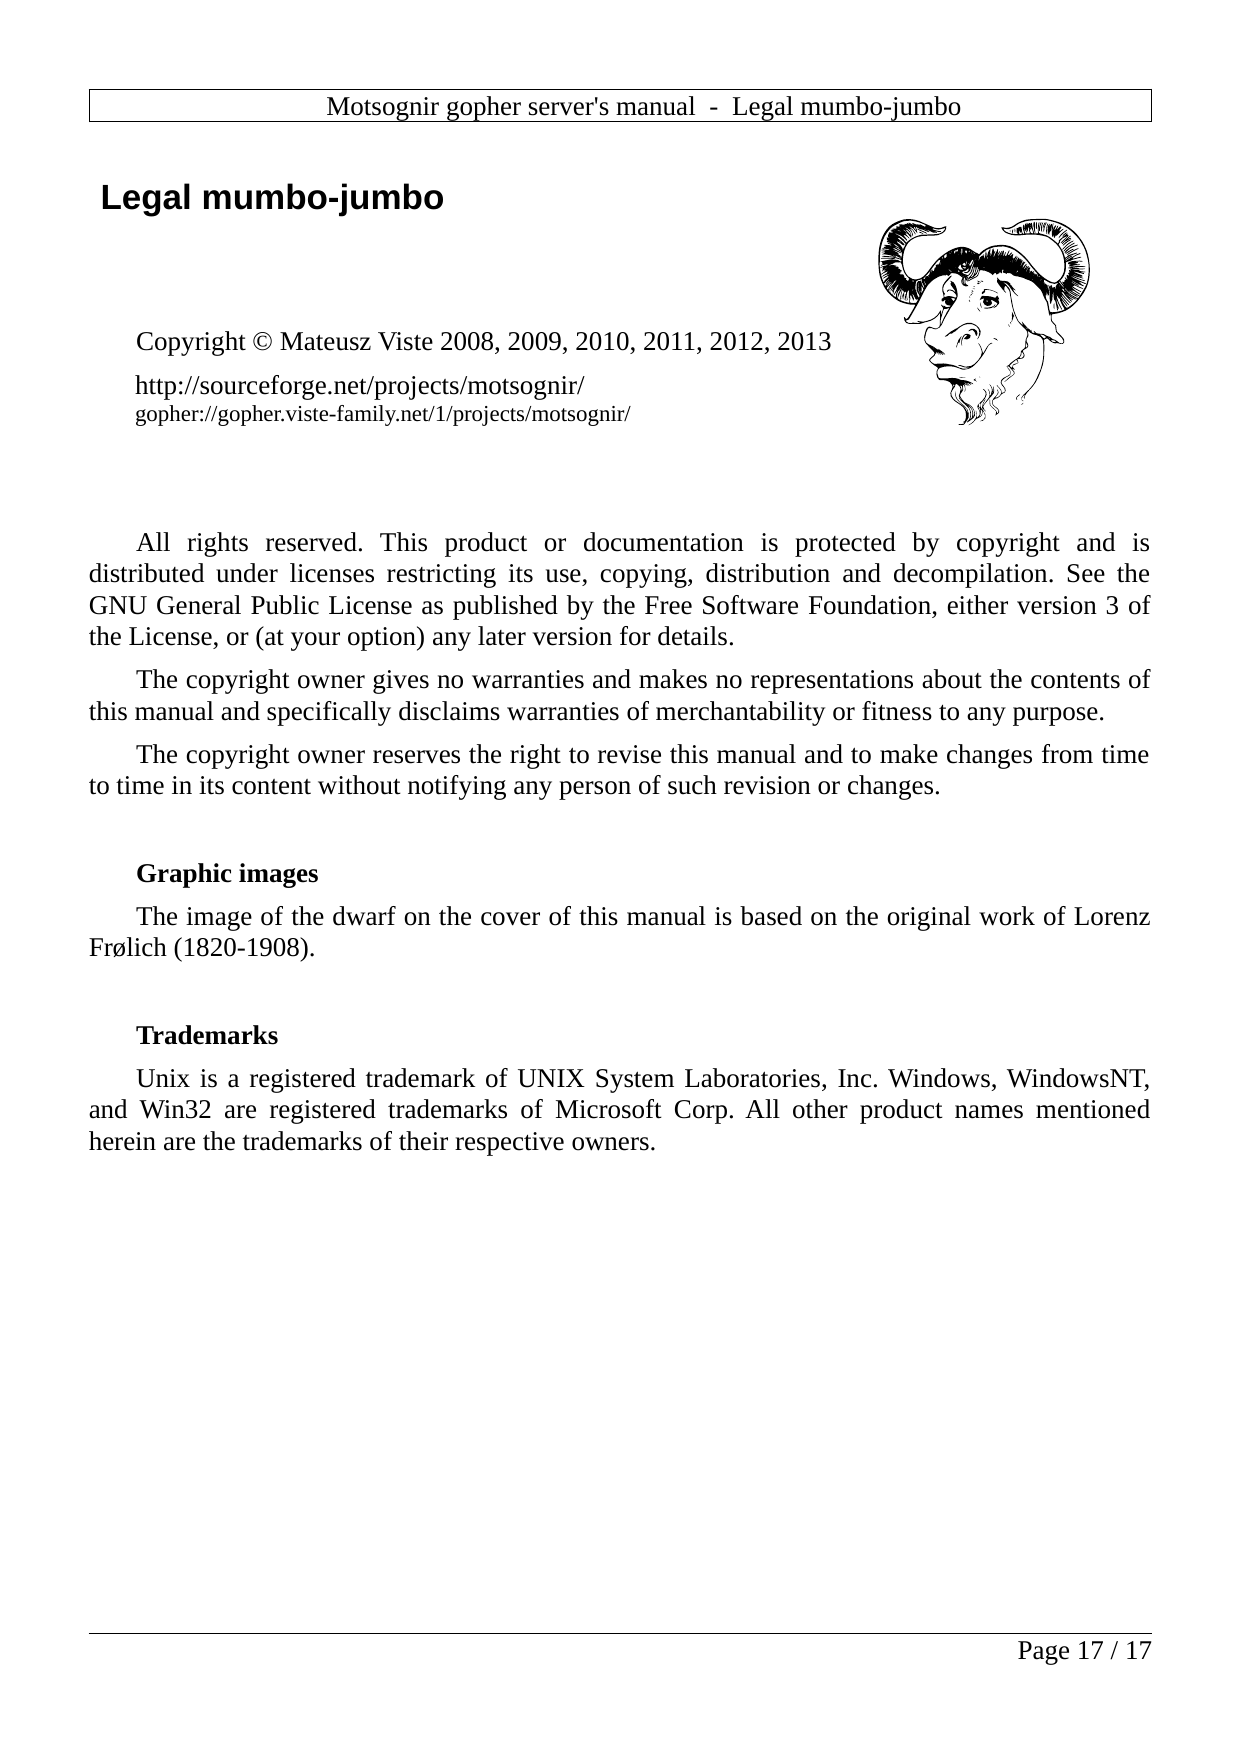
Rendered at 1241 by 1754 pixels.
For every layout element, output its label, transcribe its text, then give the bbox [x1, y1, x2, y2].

text Copyright © Mateusz Viste 2008, 2009, 2010, 2011, 2012, 2013 [88, 326, 934, 357]
subtitle Legal mumbo-jumbo [100, 177, 1152, 217]
text The image of the dwarf on the cover of this manual is based on the original work of Lorenz Frølich (1820-1908). [88, 900, 1152, 963]
text http://sourceforge.net/projects/motsognir/ gopher://gopher.viste-family.net/1/projects/motsognir/ [135, 369, 1152, 427]
text [926, 326, 1027, 357]
text Trademarks [88, 1019, 1152, 1050]
text The copyright owner reserves the right to revise this manual and to make changes from time to time in its content without notifying any person of such revision or changes. [88, 738, 1152, 801]
text Graphic images [88, 857, 1152, 888]
text All rights reserved. This product or documentation is protected by copyright and is distributed under licenses restricting its use, copying, distribution and decompilation. See the GNU General Public License as published by the Free Software Foundation, either version 3 of the License, or (at your option) any later version for details. [88, 526, 1152, 651]
text Unix is a registered trademark of UNIX System Laboratories, Inc. Windows, WindowsNT, and Win32 are registered trademarks of Microsoft Corp. All other product names mentioned herein are the trademarks of their respective owners. [88, 1062, 1152, 1156]
text [1045, 326, 1152, 357]
text The copyright owner gives no warranties and makes no representations about the contents of this manual and specifically disclaims warranties of merchantability or fitness to any purpose. [88, 663, 1152, 726]
